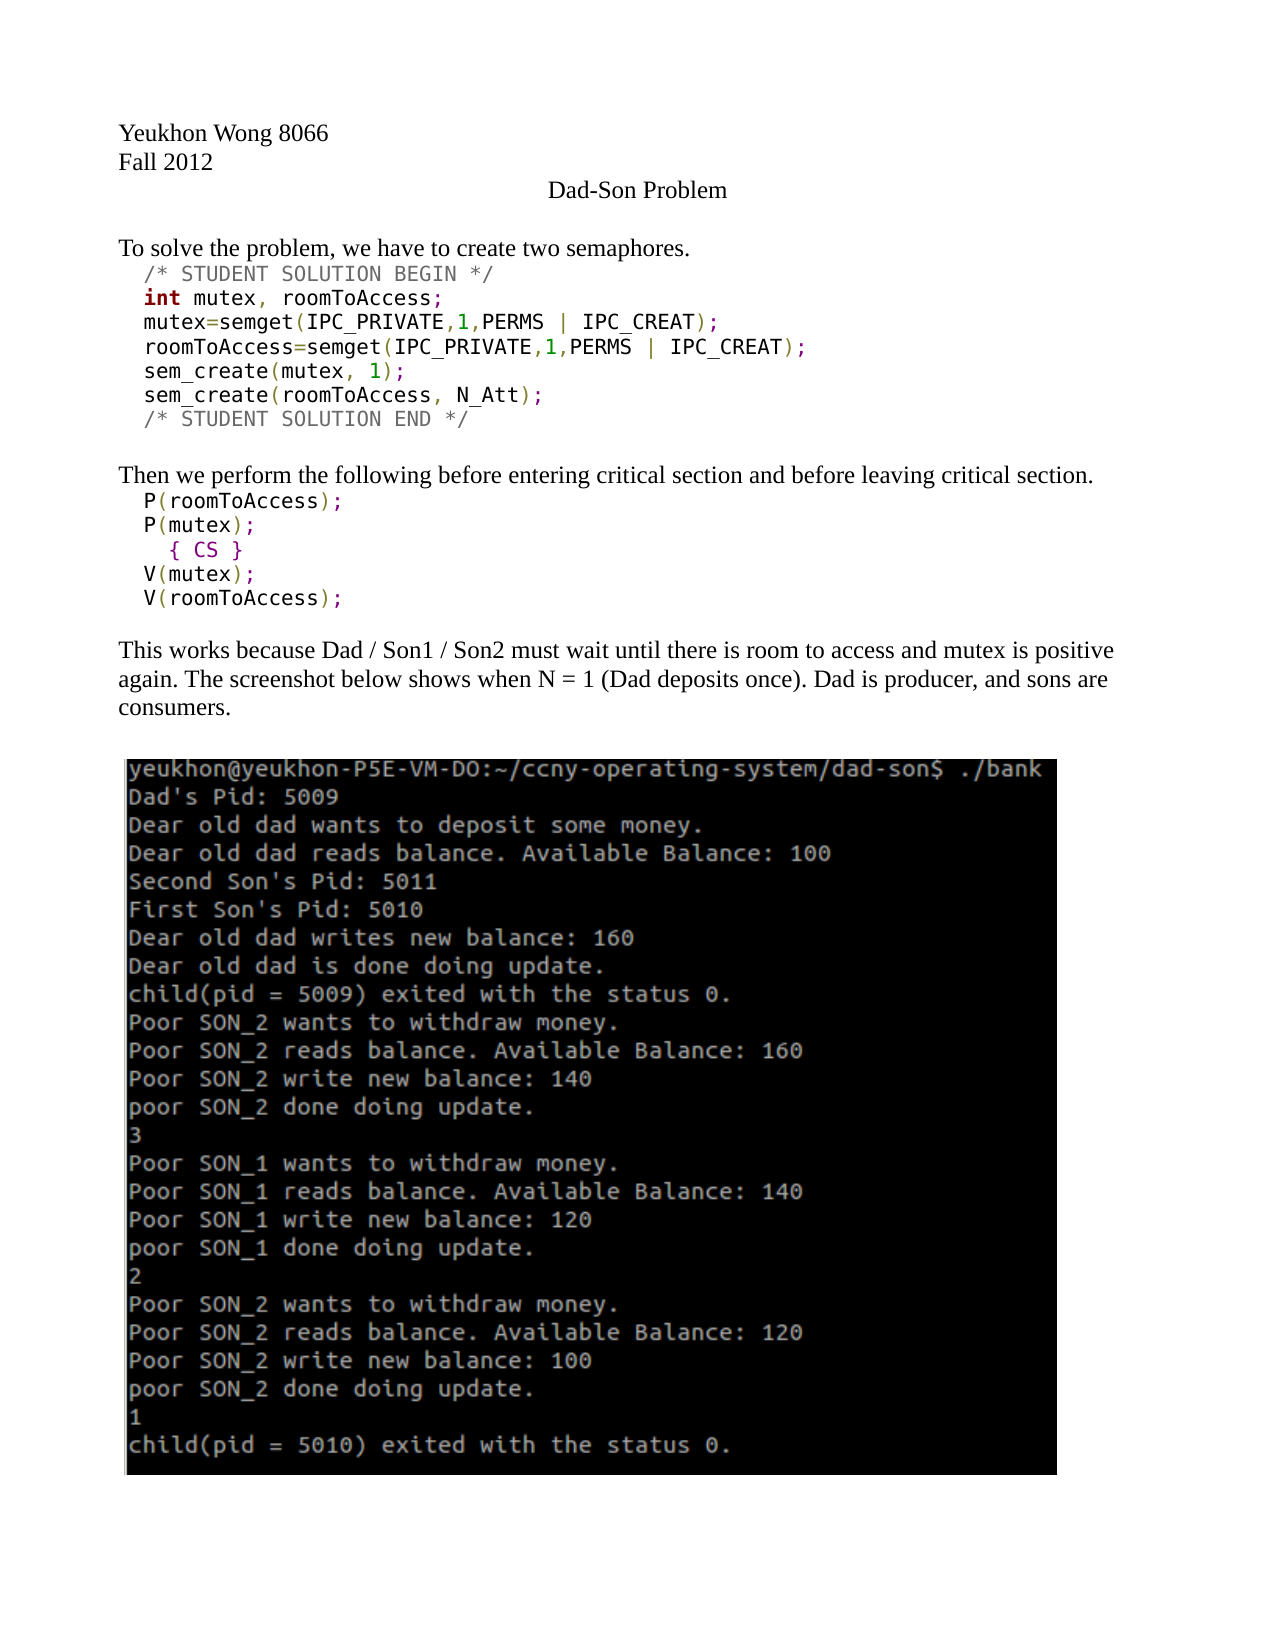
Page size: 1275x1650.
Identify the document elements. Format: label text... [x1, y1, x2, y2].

text /* STUDENT SOLUTION END */ [118, 407, 1157, 432]
text Then we perform the following before entering critical section and before leaving critical section. [118, 461, 1157, 489]
text V(mutex); [118, 562, 1157, 586]
text /* STUDENT SOLUTION BEGIN */ [118, 262, 1157, 286]
text To solve the problem, we have to create two semaphores. [118, 233, 1157, 262]
text roomToAccess=semget(IPC_PRIVATE,1,PERMS | IPC_CREAT); [118, 335, 1157, 359]
text int mutex, roomToAccess; [118, 286, 1157, 310]
text sem_create(mutex, 1); [118, 359, 1157, 383]
text sem_create(roomToAccess, N_Att); [118, 383, 1157, 407]
text { CS } [118, 538, 1157, 562]
text Dad-Son Problem [118, 176, 1157, 204]
text V(roomToAccess); [118, 586, 1157, 611]
text mutex=semget(IPC_PRIVATE,1,PERMS | IPC_CREAT); [118, 310, 1157, 335]
text Fall 2012 [118, 147, 1157, 176]
text P(roomToAccess); [118, 489, 1157, 513]
text This works because Dad / Son1 / Son2 must wait until there is room to access and mutex is positive again. The screenshot below shows when N = 1 (Dad deposits once). Dad is producer, and sons are consumers. [118, 635, 1157, 721]
text Yeukhon Wong 8066 [118, 118, 1157, 147]
picture [124, 759, 1057, 1475]
text P(mutex); [118, 513, 1157, 538]
